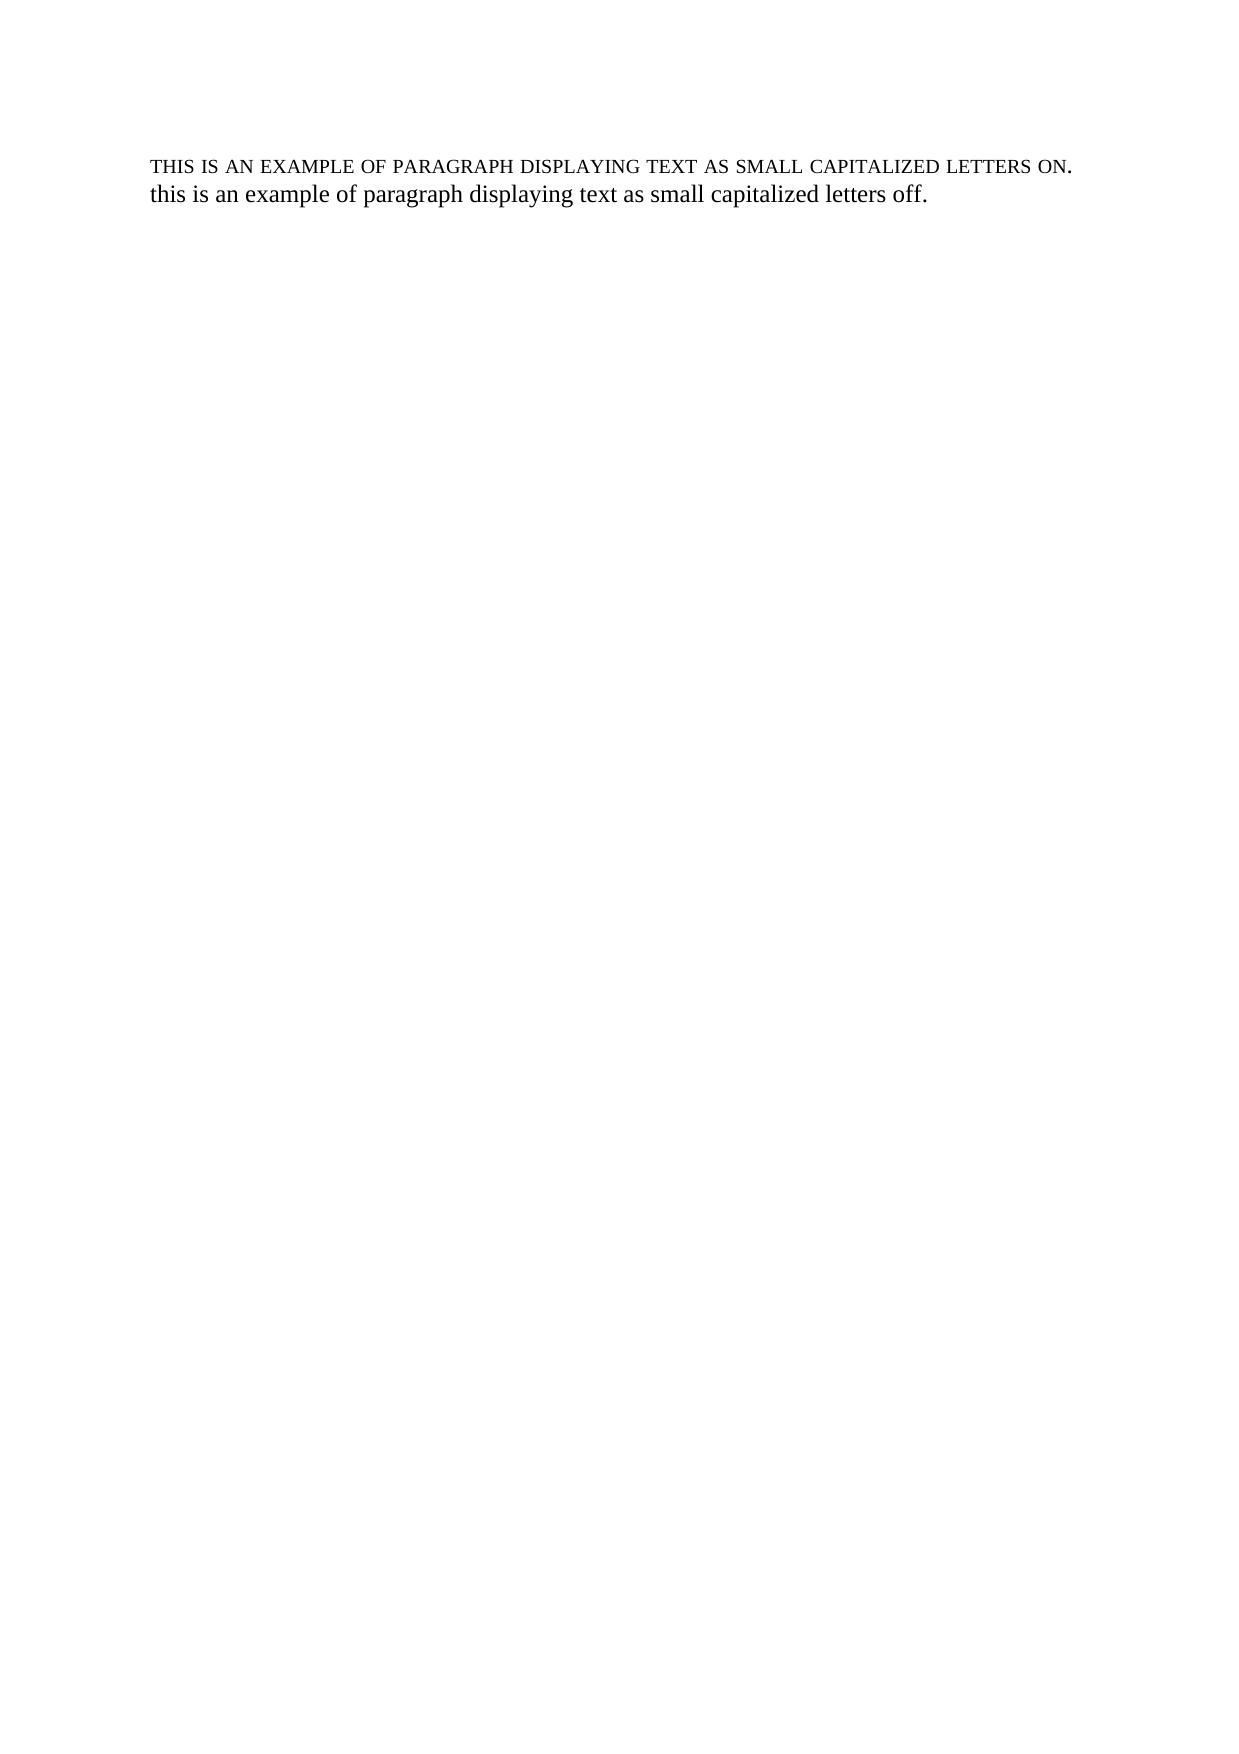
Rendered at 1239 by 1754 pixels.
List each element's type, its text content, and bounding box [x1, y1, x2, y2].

text this is an example of paragraph displaying text as small capitalized letters off. [150, 179, 1089, 207]
text this is an example of paragraph displaying text as small capitalized letters on. [150, 150, 1089, 179]
